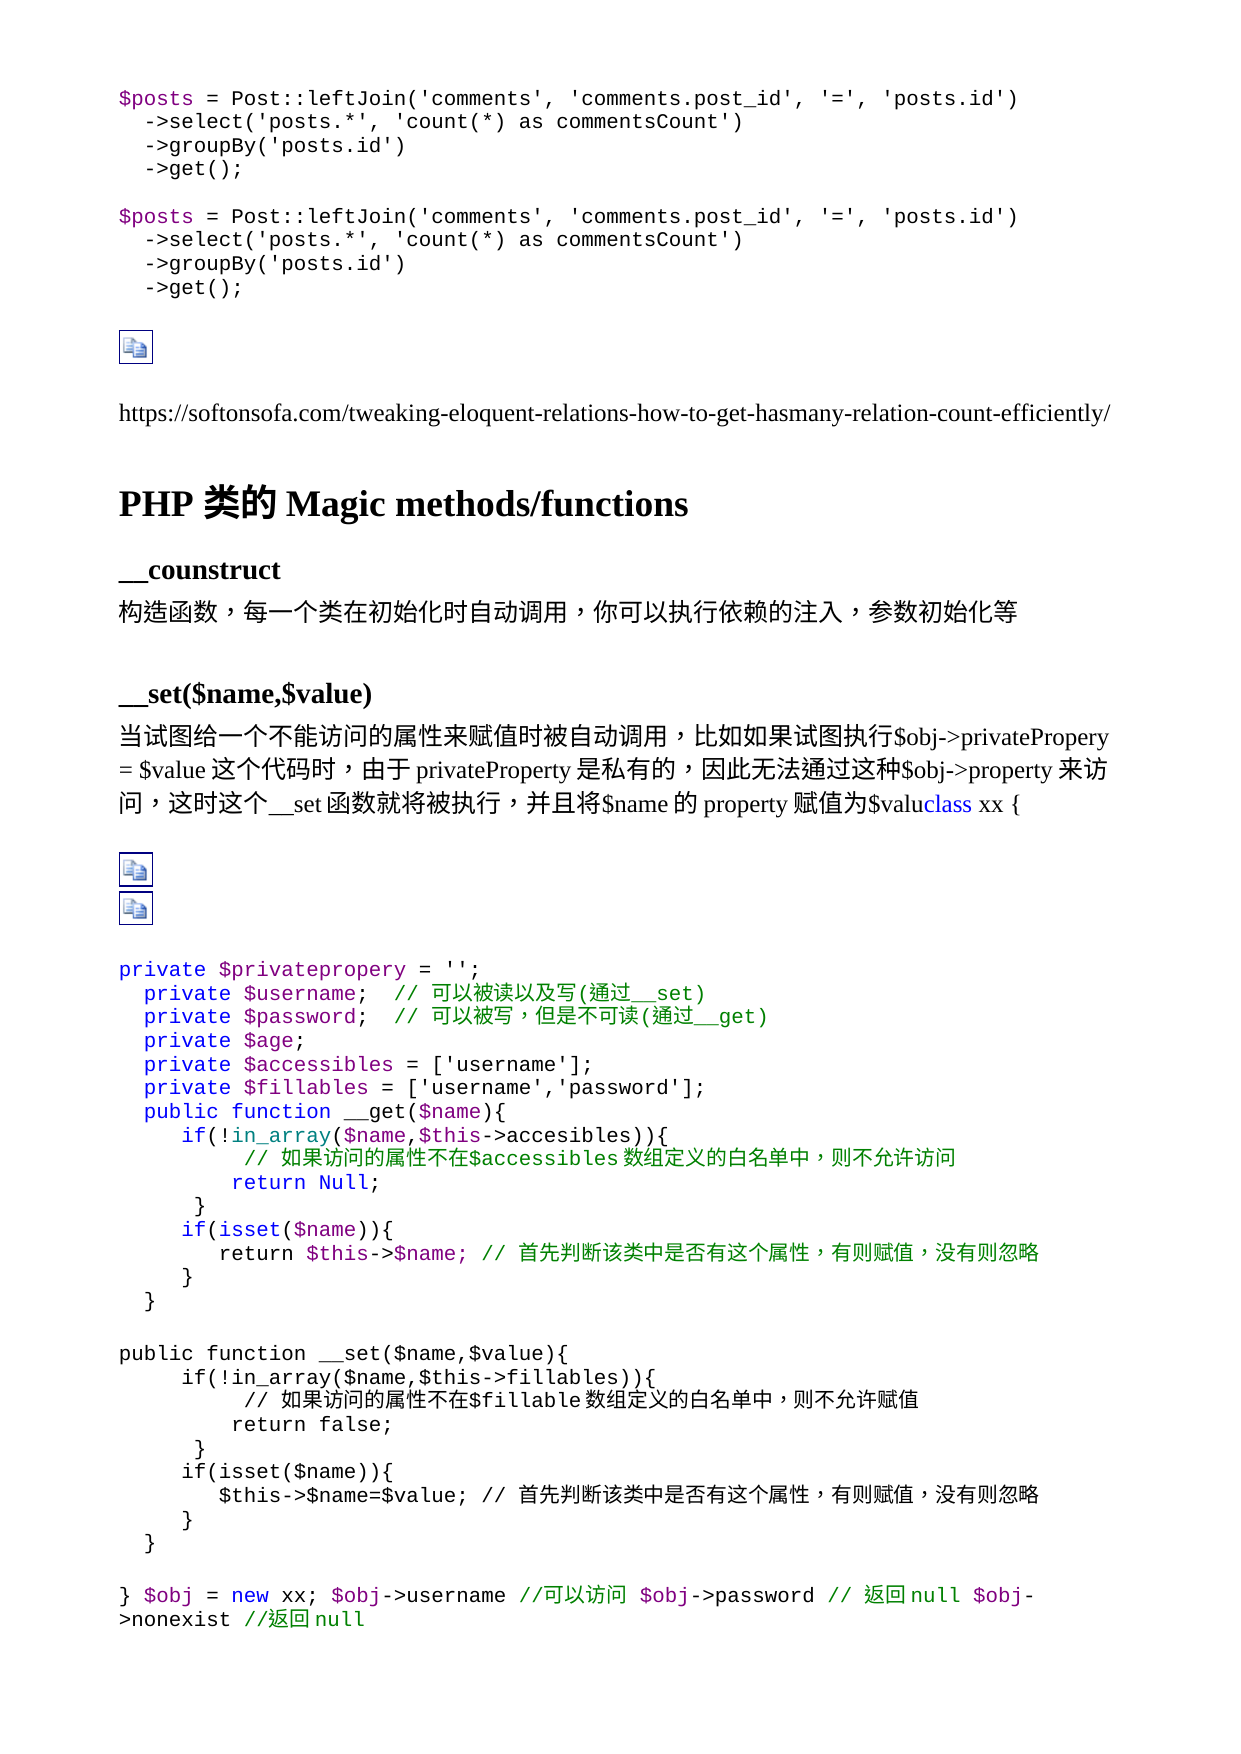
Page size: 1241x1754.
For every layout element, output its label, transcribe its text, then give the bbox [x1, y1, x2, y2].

text ->select('posts.*', 'count(*) as commentsCount') [119, 229, 1121, 253]
text if(isset($name)){ [119, 1461, 1121, 1485]
text ->groupBy('posts.id') [119, 135, 1121, 158]
picture [120, 893, 152, 924]
text if(isset($name)){ [119, 1219, 1121, 1243]
text } [119, 1196, 1121, 1219]
text } [119, 1509, 1121, 1532]
text } [119, 1266, 1121, 1290]
text public function __get($name){ [119, 1101, 1121, 1124]
text return false; [119, 1414, 1121, 1438]
picture [120, 854, 152, 885]
text } [119, 1532, 1121, 1556]
picture [120, 331, 152, 363]
text // 如果访问的属性不在$fillable数组定义的白名单中，则不允许赋值 [119, 1391, 1121, 1414]
text // 如果访问的属性不在$accessibles数组定义的白名单中，则不允许访问 [119, 1148, 1121, 1172]
text 构造函数，每一个类在初始化时自动调用，你可以执行依赖的注入，参数初始化等 [119, 598, 1121, 627]
subtitle __counstruct [119, 552, 1121, 586]
text private $username; // 可以被读以及写(通过__set) [119, 983, 1121, 1006]
text } [119, 1290, 1121, 1314]
text private $accessibles = ['username']; [119, 1054, 1121, 1077]
subtitle __set($name,$value) [119, 676, 1121, 709]
text public function __set($name,$value){ [119, 1343, 1121, 1367]
text private $fillables = ['username','password']; [119, 1077, 1121, 1101]
text $posts = Post::leftJoin('comments', 'comments.post_id', '=', 'posts.id') [119, 87, 1121, 111]
text private $privatepropery = ''; [119, 959, 1121, 983]
text 当试图给一个不能访问的属性来赋值时被自动调用，比如如果试图执行$obj->privatePropery = $value这个代码时，由于privateProperty是私有的，因此无法通过这种$obj->property来访问，这时这个__set函数就将被执行，并且将$name的property赋值为$valuclass xx { [119, 722, 1121, 818]
text return Null; [119, 1172, 1121, 1196]
subtitle PHP 类的Magic methods/functions [119, 481, 1121, 525]
text if(!in_array($name,$this->fillables)){ [119, 1367, 1121, 1391]
text $this->$name=$value; // 首先判断该类中是否有这个属性，有则赋值，没有则忽略 [119, 1485, 1121, 1509]
text ->get(); [119, 277, 1121, 300]
text private $age; [119, 1030, 1121, 1054]
text $posts = Post::leftJoin('comments', 'comments.post_id', '=', 'posts.id') [119, 206, 1121, 229]
text private $password; // 可以被写，但是不可读(通过__get) [119, 1006, 1121, 1030]
text } $obj = new xx; $obj->username //可以访问 $obj->password // 返回null $obj->nonexist //返回null [119, 1586, 1121, 1633]
text ->select('posts.*', 'count(*) as commentsCount') [119, 111, 1121, 135]
text return $this->$name; // 首先判断该类中是否有这个属性，有则赋值，没有则忽略 [119, 1243, 1121, 1266]
text if(!in_array($name,$this->accesibles)){ [119, 1124, 1121, 1148]
text ->groupBy('posts.id') [119, 253, 1121, 277]
text } [119, 1438, 1121, 1461]
text ->get(); [119, 158, 1121, 182]
text https://softonsofa.com/tweaking-eloquent-relations-how-to-get-hasmany-relation-count-efficiently/ [119, 398, 1121, 427]
